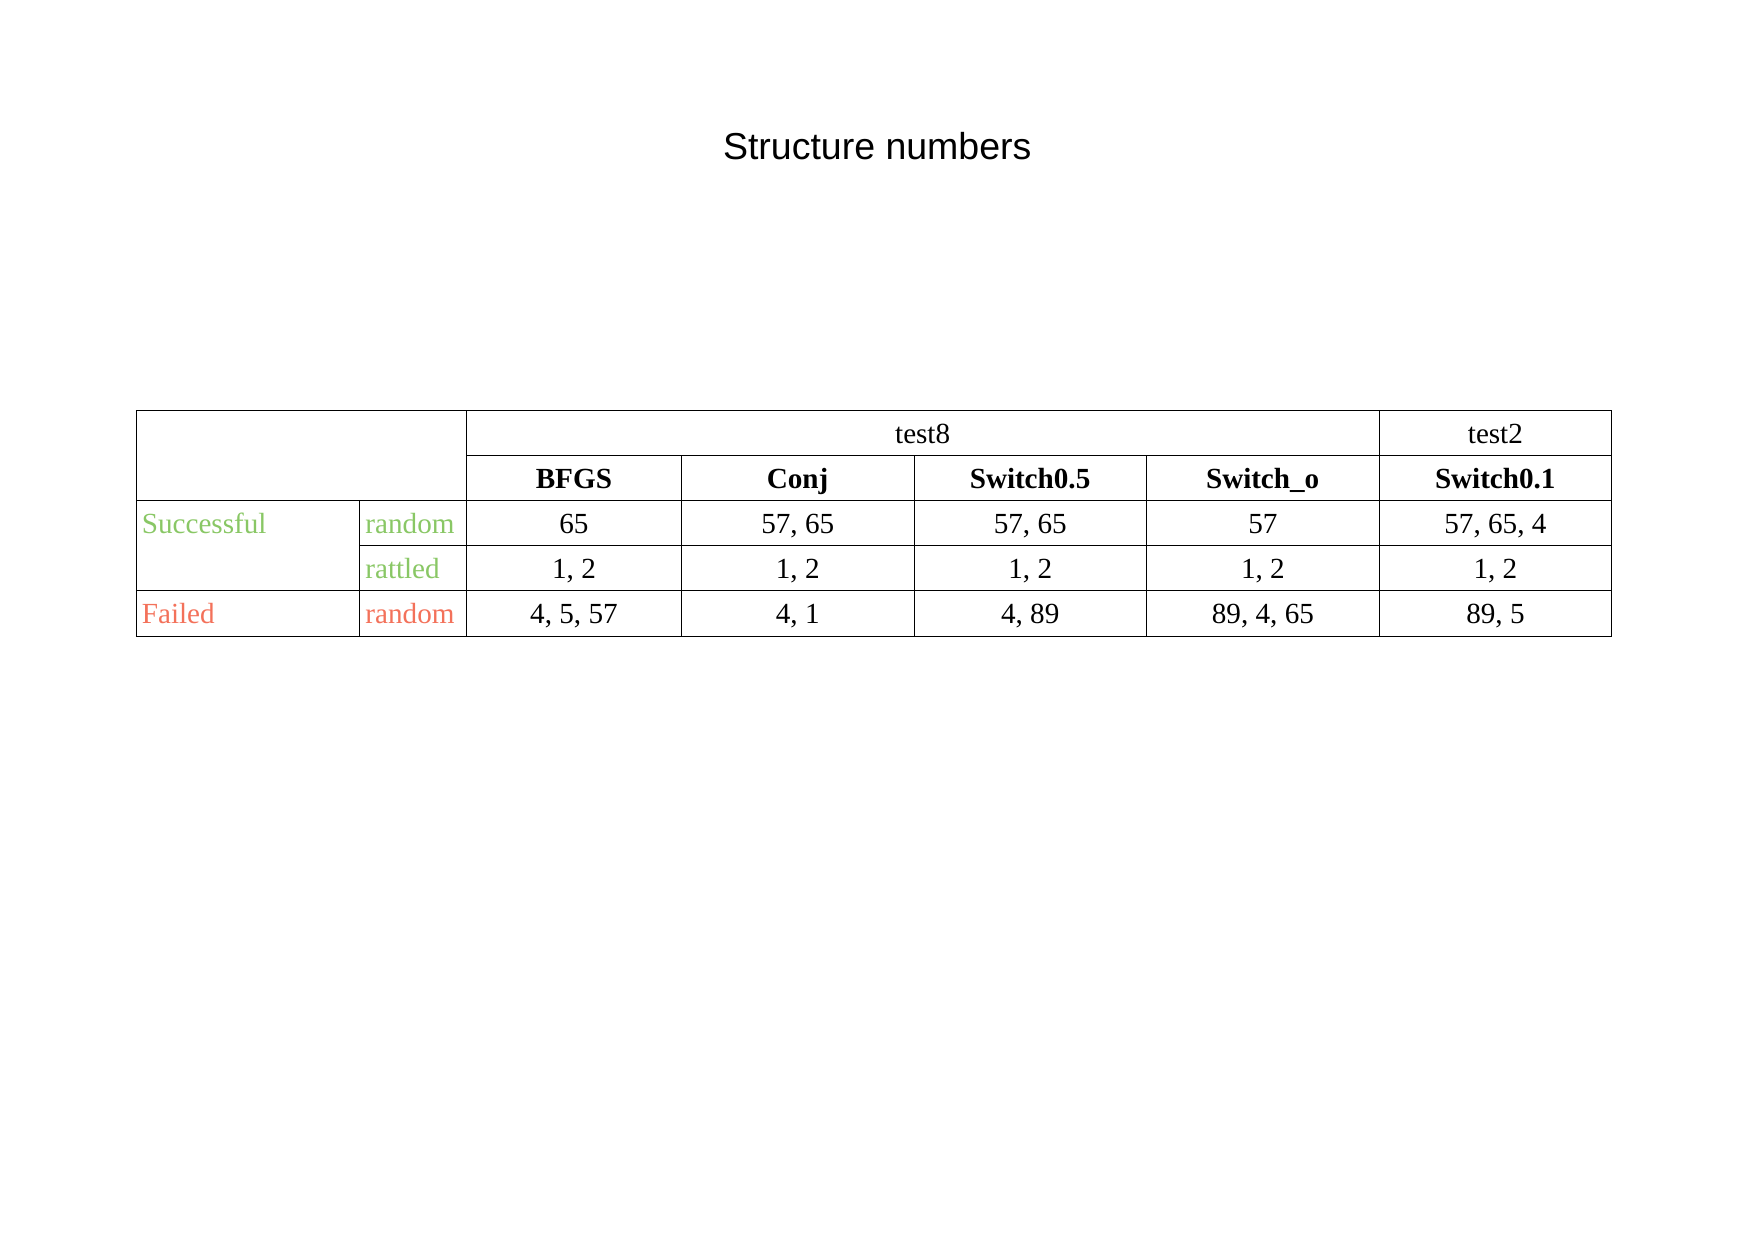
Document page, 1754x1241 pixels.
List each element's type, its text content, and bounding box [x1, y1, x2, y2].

table_cell Failed [137, 591, 359, 636]
table_cell 57, 65, 4 [1380, 501, 1611, 545]
subtitle Structure numbers [118, 124, 1636, 167]
table_cell Conj [682, 456, 914, 500]
table_cell 1, 2 [1147, 546, 1379, 590]
table_header test2 [1380, 411, 1611, 455]
table_cell 1, 2 [1380, 546, 1611, 590]
table_cell 1, 2 [467, 546, 681, 590]
table_cell Switch0.5 [915, 456, 1146, 500]
table_cell Switch_o [1147, 456, 1379, 500]
table_cell 65 [467, 501, 681, 545]
table_cell random [360, 501, 466, 545]
table_cell Switch0.1 [1380, 456, 1611, 500]
table_cell 4, 89 [915, 591, 1146, 636]
table_cell 57, 65 [682, 501, 914, 545]
table_cell Successful [137, 501, 359, 590]
table_cell 89, 4, 65 [1147, 591, 1379, 636]
table_cell 89, 5 [1380, 591, 1611, 636]
table_cell rattled [360, 546, 466, 590]
table_cell 57, 65 [915, 501, 1146, 545]
table_cell 4, 5, 57 [467, 591, 681, 636]
table_header [137, 411, 466, 500]
table_header test8 [467, 411, 1379, 455]
table_cell 1, 2 [682, 546, 914, 590]
table_cell 57 [1147, 501, 1379, 545]
table_cell 4, 1 [682, 591, 914, 636]
table_cell BFGS [467, 456, 681, 500]
table_cell random [360, 591, 466, 636]
table_cell 1, 2 [915, 546, 1146, 590]
